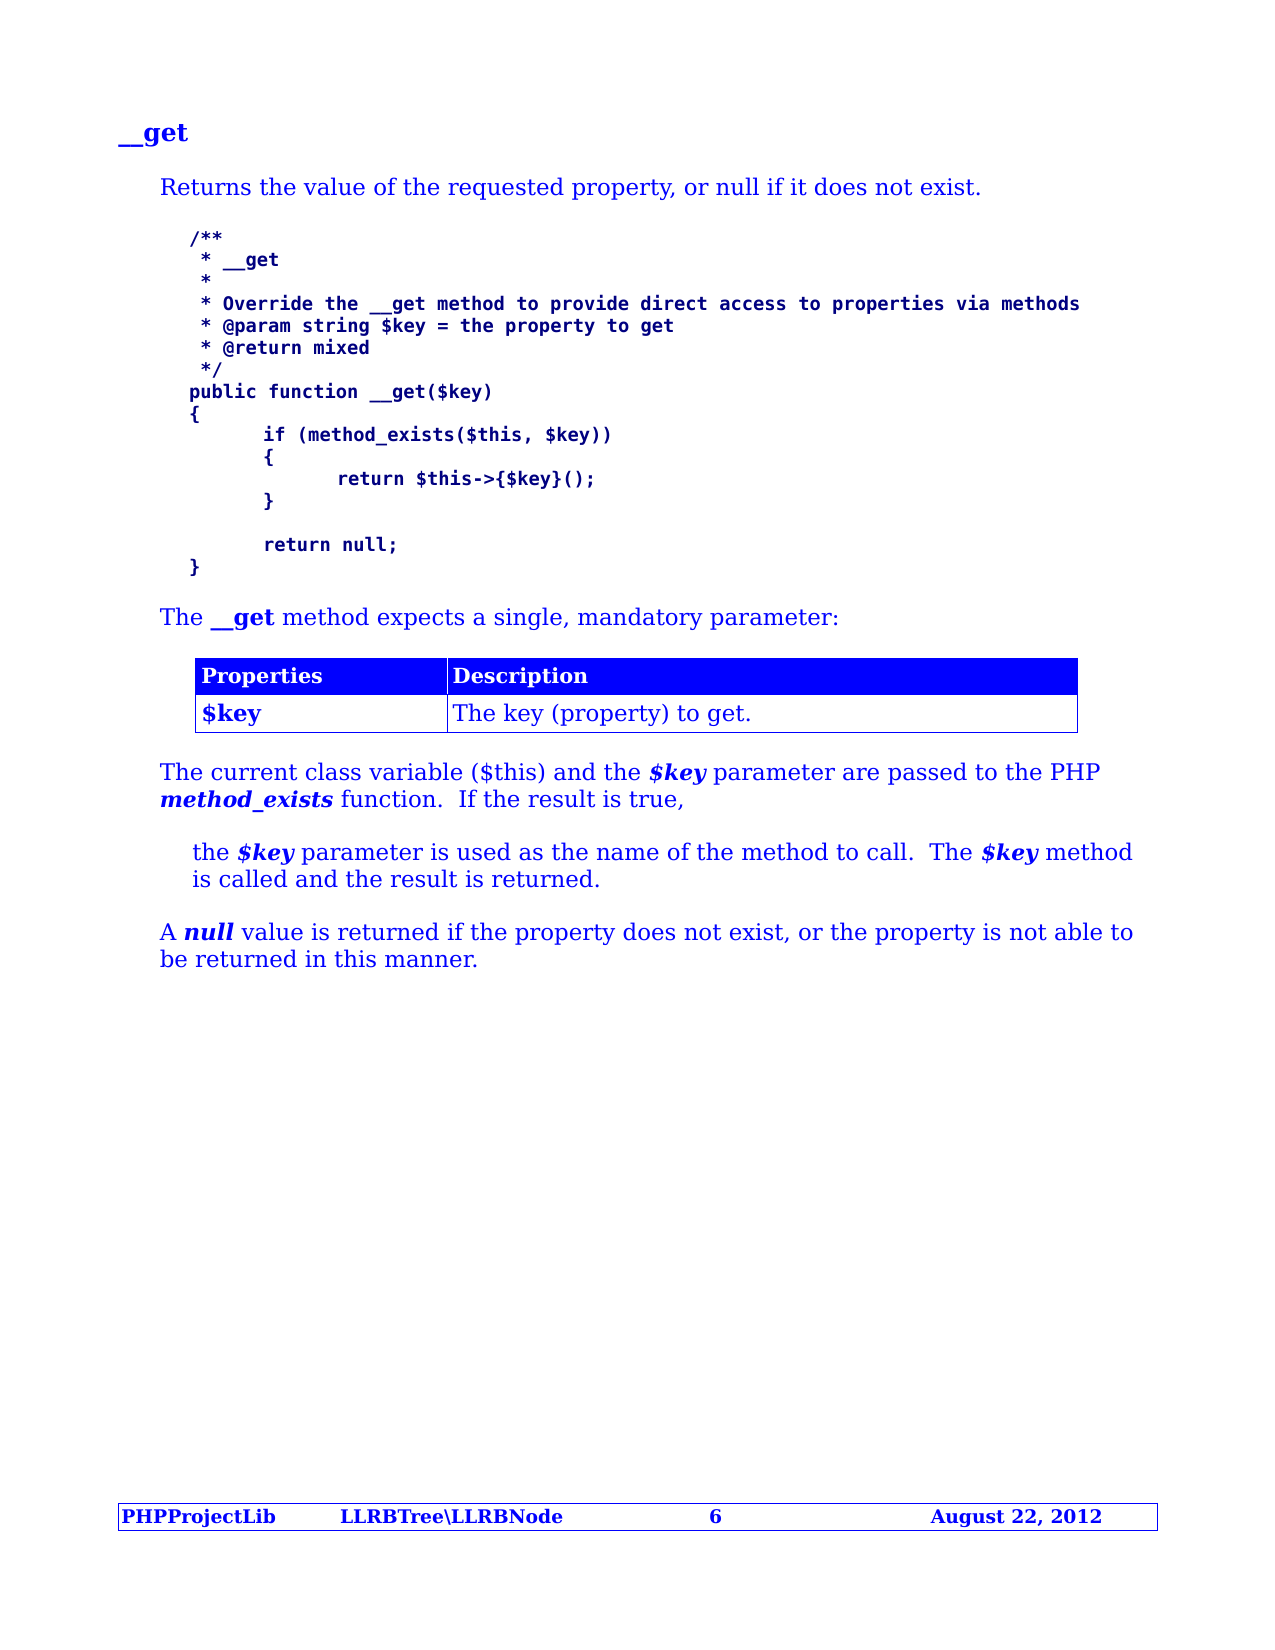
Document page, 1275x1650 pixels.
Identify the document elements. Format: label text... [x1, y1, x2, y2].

list * @param string $key = the property to get [189, 315, 1157, 337]
list } [189, 490, 1157, 512]
table_cell $key [196, 695, 447, 732]
list * [189, 271, 1157, 293]
list * Override the __get method to provide direct access to properties via methods [189, 293, 1157, 315]
table_header Properties [196, 659, 447, 694]
list } [189, 556, 1157, 577]
list * __get [189, 249, 1157, 271]
list public function __get($key) [189, 381, 1157, 402]
list if (method_exists($this, $key)) [189, 424, 1157, 446]
text A null value is returned if the property does not exist, or the property is not able to be returned in this manner. [159, 919, 1157, 973]
list return $this->{$key}(); [189, 468, 1157, 490]
text The __get method expects a single, mandatory parameter: [159, 604, 1157, 631]
text Returns the value of the requested property, or null if it does not exist. [159, 174, 1157, 201]
text The current class variable ($this) and the $key parameter are passed to the PHP method_exists function. If the result is true, [159, 759, 1157, 812]
list return null; [189, 534, 1157, 556]
text the $key parameter is used as the name of the method to call. The $key method is called and the result is returned. [192, 839, 1157, 892]
list * @return mixed [189, 337, 1157, 359]
table_cell The key (property) to get. [448, 695, 1077, 732]
list { [189, 446, 1157, 468]
list */ [189, 359, 1157, 381]
title __get [118, 118, 1157, 147]
table_header Description [448, 659, 1077, 694]
list /** [189, 227, 1157, 249]
list { [189, 402, 1157, 424]
